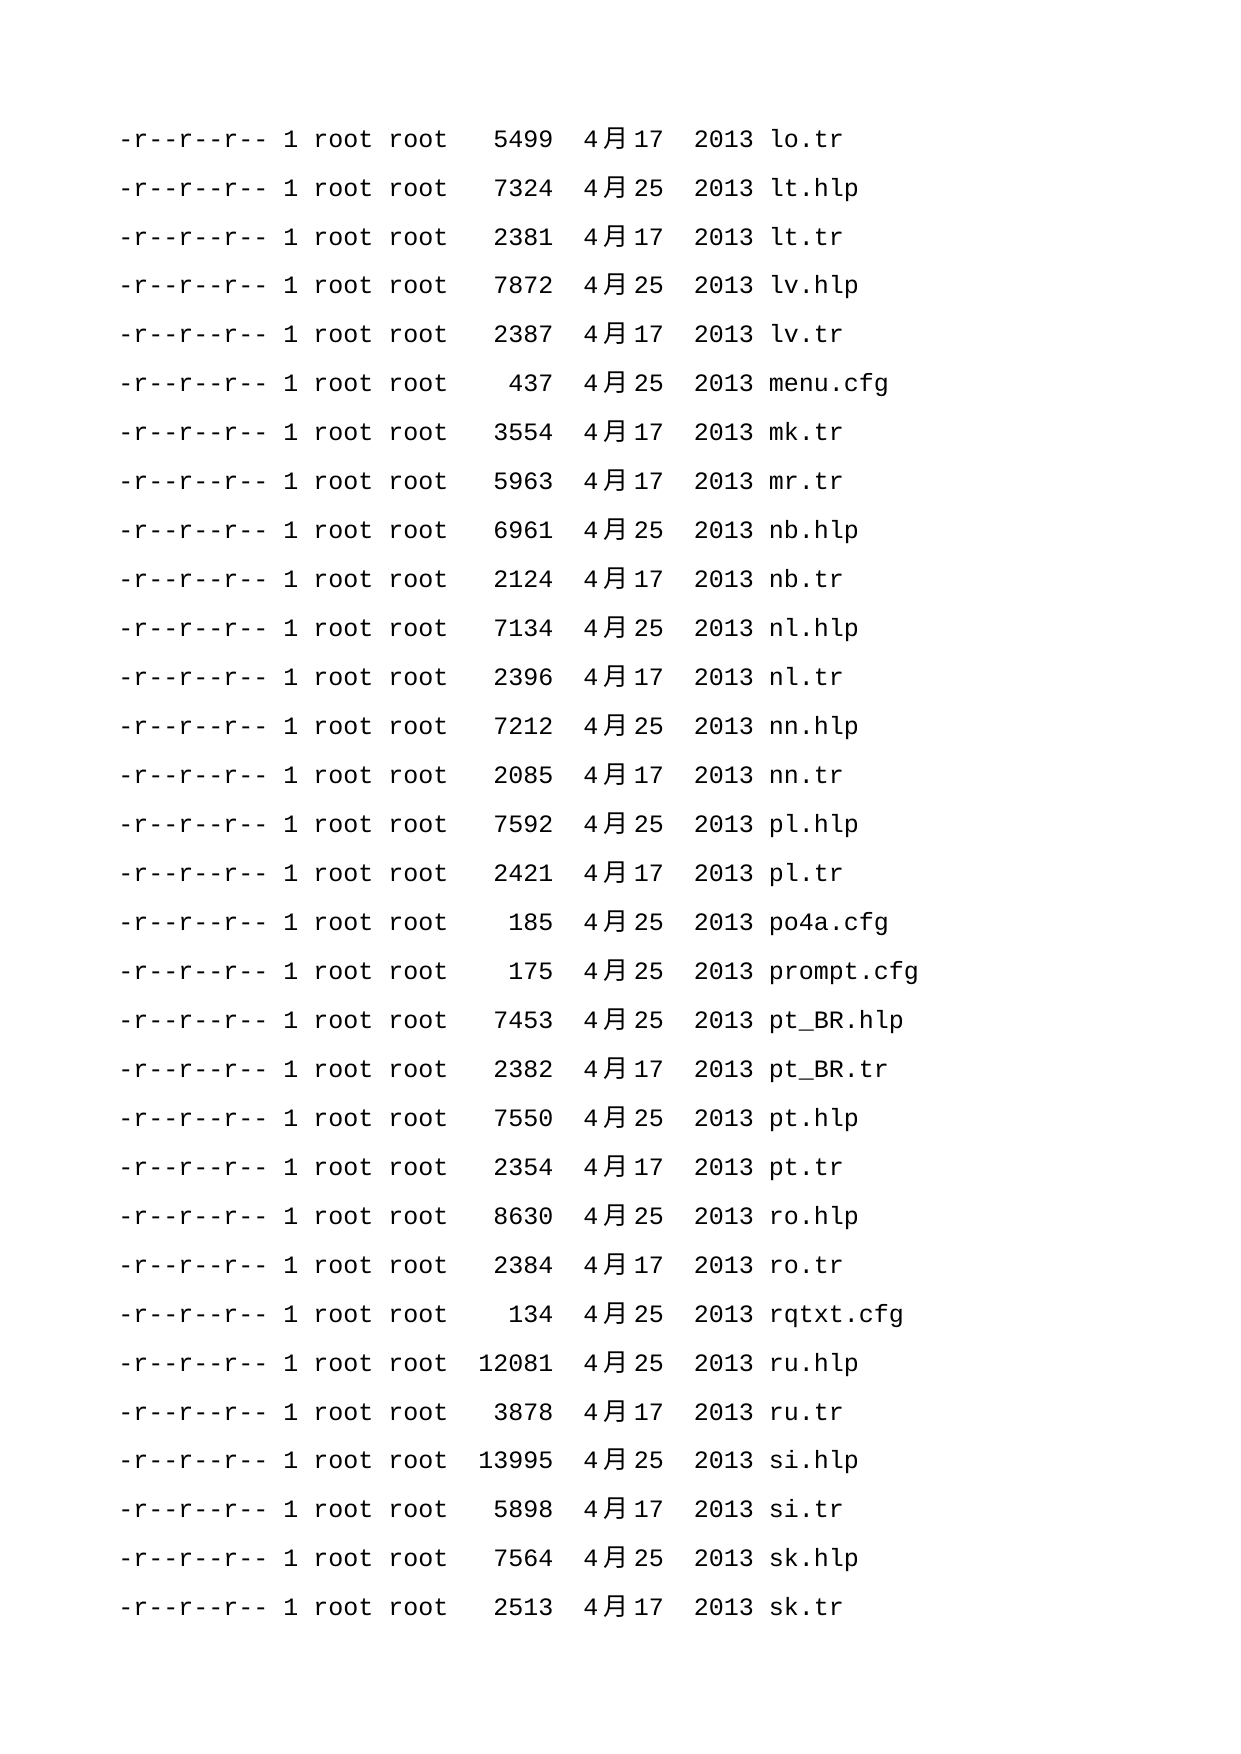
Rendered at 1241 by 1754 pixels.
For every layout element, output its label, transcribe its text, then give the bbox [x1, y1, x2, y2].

text -r--r--r-- 1 root root 7212 4月 25 2013 nn.hlp [118, 706, 1122, 742]
text -r--r--r-- 1 root root 185 4月 25 2013 po4a.cfg [118, 901, 1122, 938]
text -r--r--r-- 1 root root 5963 4月 17 2013 mr.tr [118, 461, 1122, 497]
text -r--r--r-- 1 root root 2384 4月 17 2013 ro.tr [118, 1244, 1122, 1281]
text -r--r--r-- 1 root root 2382 4月 17 2013 pt_BR.tr [118, 1048, 1122, 1085]
text -r--r--r-- 1 root root 5499 4月 17 2013 lo.tr [118, 118, 1122, 154]
text -r--r--r-- 1 root root 6961 4月 25 2013 nb.hlp [118, 510, 1122, 546]
text -r--r--r-- 1 root root 3554 4月 17 2013 mk.tr [118, 412, 1122, 448]
text -r--r--r-- 1 root root 5898 4月 17 2013 si.tr [118, 1489, 1122, 1525]
text -r--r--r-- 1 root root 2421 4月 17 2013 pl.tr [118, 852, 1122, 889]
text -r--r--r-- 1 root root 7134 4月 25 2013 nl.hlp [118, 608, 1122, 644]
text -r--r--r-- 1 root root 12081 4月 25 2013 ru.hlp [118, 1342, 1122, 1378]
text -r--r--r-- 1 root root 7592 4月 25 2013 pl.hlp [118, 803, 1122, 840]
text -r--r--r-- 1 root root 2396 4月 17 2013 nl.tr [118, 657, 1122, 693]
text -r--r--r-- 1 root root 437 4月 25 2013 menu.cfg [118, 363, 1122, 399]
text -r--r--r-- 1 root root 7564 4月 25 2013 sk.hlp [118, 1538, 1122, 1574]
text -r--r--r-- 1 root root 7324 4月 25 2013 lt.hlp [118, 167, 1122, 203]
text -r--r--r-- 1 root root 2085 4月 17 2013 nn.tr [118, 754, 1122, 791]
text -r--r--r-- 1 root root 8630 4月 25 2013 ro.hlp [118, 1195, 1122, 1232]
text -r--r--r-- 1 root root 175 4月 25 2013 prompt.cfg [118, 950, 1122, 987]
text -r--r--r-- 1 root root 13995 4月 25 2013 si.hlp [118, 1440, 1122, 1476]
text -r--r--r-- 1 root root 2381 4月 17 2013 lt.tr [118, 216, 1122, 252]
text -r--r--r-- 1 root root 3878 4月 17 2013 ru.tr [118, 1391, 1122, 1427]
text -r--r--r-- 1 root root 134 4月 25 2013 rqtxt.cfg [118, 1293, 1122, 1329]
text -r--r--r-- 1 root root 2387 4月 17 2013 lv.tr [118, 314, 1122, 350]
text -r--r--r-- 1 root root 7550 4月 25 2013 pt.hlp [118, 1097, 1122, 1134]
text -r--r--r-- 1 root root 2124 4月 17 2013 nb.tr [118, 559, 1122, 595]
text -r--r--r-- 1 root root 7453 4月 25 2013 pt_BR.hlp [118, 999, 1122, 1036]
text -r--r--r-- 1 root root 2513 4月 17 2013 sk.tr [118, 1587, 1122, 1623]
text -r--r--r-- 1 root root 2354 4月 17 2013 pt.tr [118, 1146, 1122, 1183]
text -r--r--r-- 1 root root 7872 4月 25 2013 lv.hlp [118, 265, 1122, 301]
